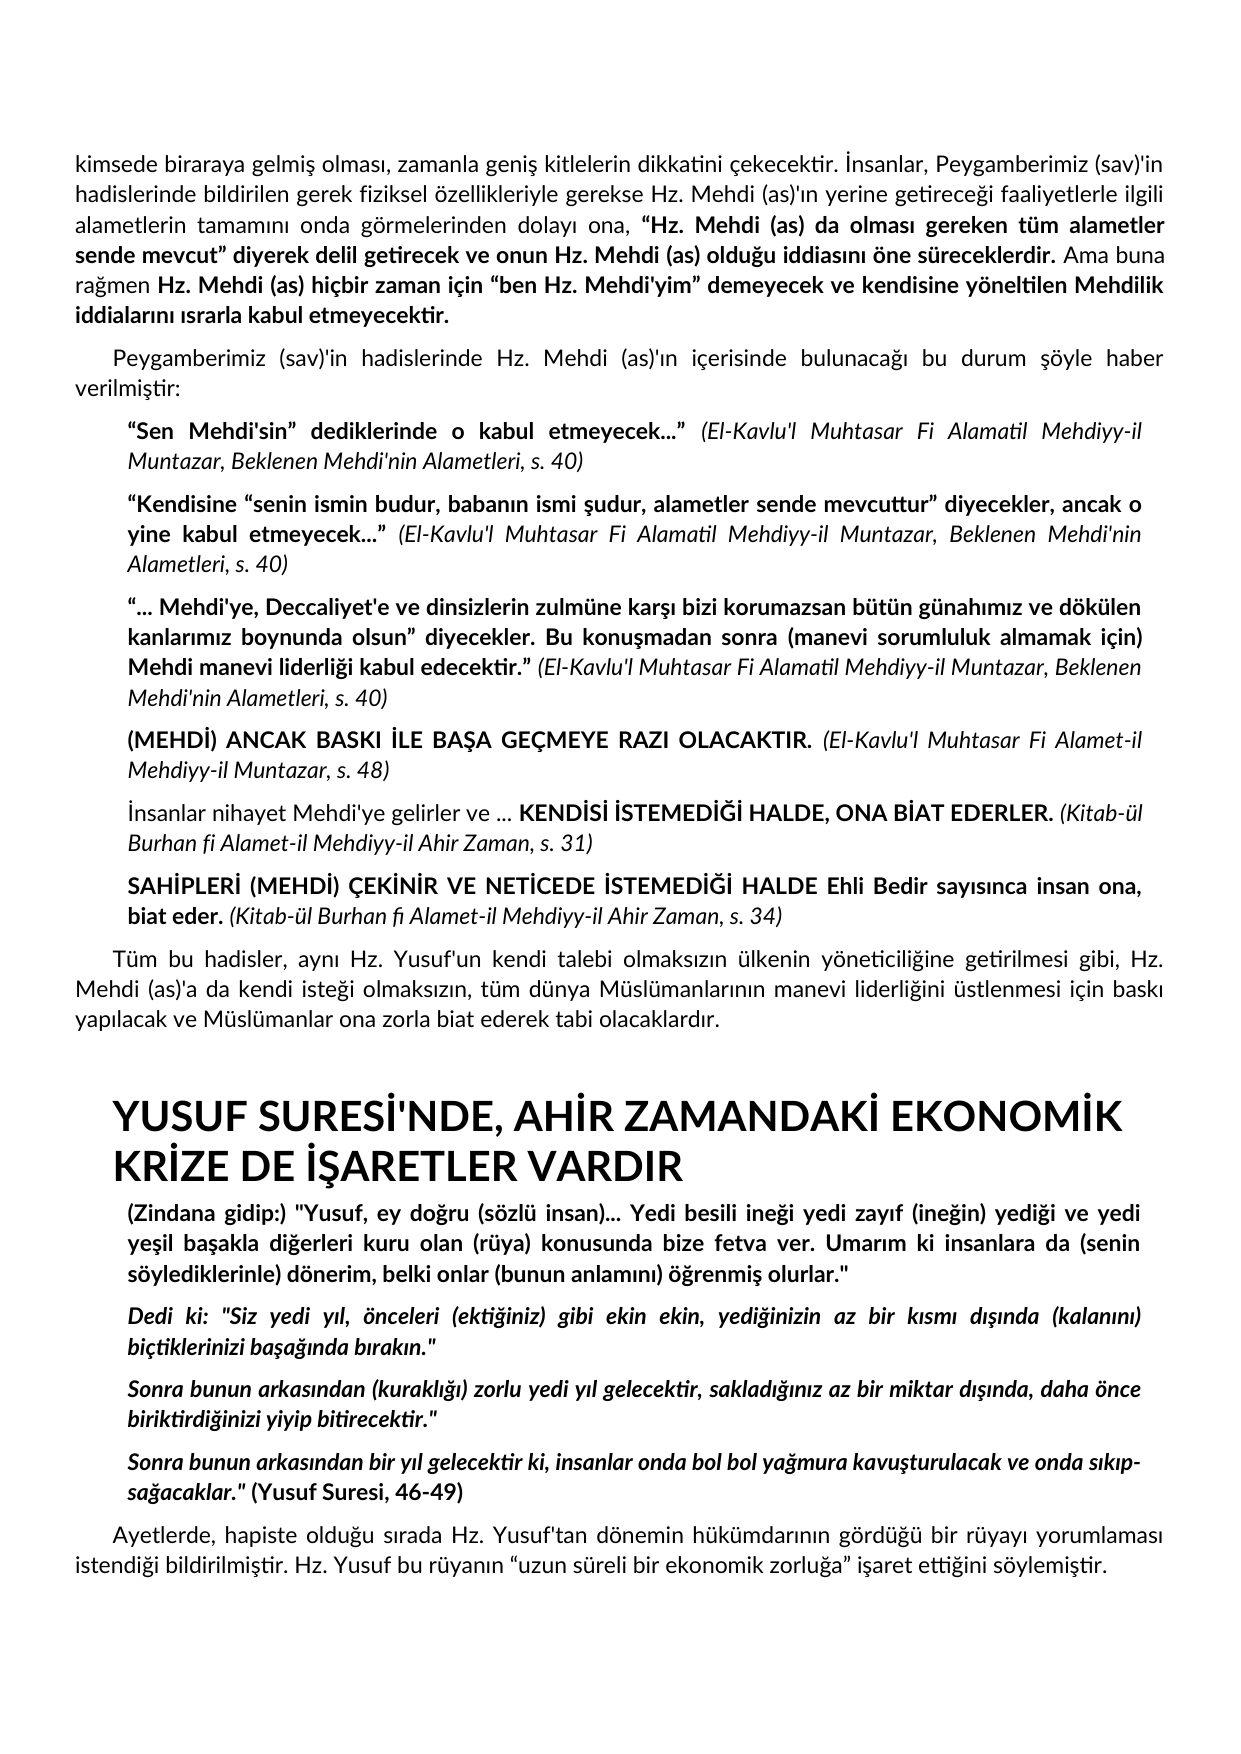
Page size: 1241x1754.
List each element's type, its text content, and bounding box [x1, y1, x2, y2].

text SAHİPLERİ (MEHDİ) ÇEKİNİR VE NETİCEDE İSTEMEDİĞİ HALDE Ehli Bedir sayısınca insan ona, biat eder. (Kitab-ül Burhan fi Alamet-il Mehdiyy-il Ahir Zaman, s. 34) [127, 872, 1143, 929]
text kimsede biraraya gelmiş olması, zamanla geniş kitlelerin dikkatini çekecektir. İnsanlar, Peygamberimiz (sav)'in hadislerinde bildirilen gerek fiziksel özellikleriyle gerekse Hz. Mehdi (as)'ın yerine getireceği faaliyetlerle ilgili alametlerin tamamını onda görmelerinden dolayı ona, “Hz. Mehdi (as) da olması gereken tüm alametler sende mevcut” diyerek delil getirecek ve onun Hz. Mehdi (as) olduğu iddiasını öne süreceklerdir. Ama buna rağmen Hz. Mehdi (as) hiçbir zaman için “ben Hz. Mehdi'yim” demeyecek ve kendisine yöneltilen Mehdilik iddialarını ısrarla kabul etmeyecektir. [75, 150, 1165, 328]
text Peygamberimiz (sav)'in hadislerinde Hz. Mehdi (as)'ın içerisinde bulunacağı bu durum şöyle haber verilmiştir: [75, 344, 1165, 401]
text “... Mehdi'ye, Deccaliyet'e ve dinsizlerin zulmüne karşı bizi korumazsan bütün günahımız ve dökülen kanlarımız boynunda olsun” diyecekler. Bu konuşmadan sonra (manevi sorumluluk almamak için) Mehdi manevi liderliği kabul edecektir.” (El-Kavlu'l Muhtasar Fi Alamatil Mehdiyy-il Muntazar, Beklenen Mehdi'nin Alametleri, s. 40) [127, 593, 1143, 711]
text Dedi ki: "Siz yedi yıl, önceleri (ektiğiniz) gibi ekin ekin, yediğinizin az bir kısmı dışında (kalanını) biçtiklerinizi başağında bırakın." [127, 1302, 1143, 1360]
text Ayetlerde, hapiste olduğu sırada Hz. Yusuf'tan dönemin hükümdarının gördüğü bir rüyayı yorumlaması istendiği bildirilmiştir. Hz. Yusuf bu rüyanın “uzun süreli bir ekonomik zorluğa” işaret ettiğini söylemiştir. [75, 1521, 1165, 1578]
text “Sen Mehdi'sin” dediklerinde o kabul etmeyecek...” (El-Kavlu'l Muhtasar Fi Alamatil Mehdiyy-il Muntazar, Beklenen Mehdi'nin Alametleri, s. 40) [127, 417, 1143, 474]
text İnsanlar nihayet Mehdi'ye gelirler ve ... KENDİSİ İSTEMEDİĞİ HALDE, ONA BİAT EDERLER. (Kitab-ül Burhan fi Alamet-il Mehdiyy-il Ahir Zaman, s. 31) [127, 799, 1143, 857]
text Tüm bu hadisler, aynı Hz. Yusuf'un kendi talebi olmaksızın ülkenin yöneticiliğine getirilmesi gibi, Hz. Mehdi (as)'a da kendi isteği olmaksızın, tüm dünya Müslümanlarının manevi liderliğini üstlenmesi için baskı yapılacak ve Müslümanlar ona zorla biat ederek tabi olacaklardır. [75, 945, 1165, 1033]
text (Zindana gidip:) "Yusuf, ey doğru (sözlü insan)... Yedi besili ineği yedi zayıf (ineğin) yediği ve yedi yeşil başakla diğerleri kuru olan (rüya) konusunda bize fetva ver. Umarım ki insanlara da (senin söylediklerinle) dönerim, belki onlar (bunun anlamını) öğrenmiş olurlar." [127, 1199, 1143, 1287]
text Sonra bunun arkasından (kuraklığı) zorlu yedi yıl gelecektir, sakladığınız az bir miktar dışında, daha önce biriktirdiğinizi yiyip bitirecektir." [127, 1375, 1143, 1433]
text Sonra bunun arkasından bir yıl gelecektir ki, insanlar onda bol bol yağmura kavuşturulacak ve onda sıkıp-sağacaklar." (Yusuf Suresi, 46-49) [127, 1448, 1143, 1506]
text “Kendisine “senin ismin budur, babanın ismi şudur, alametler sende mevcuttur” diyecekler, ancak o yine kabul etmeyecek...” (El-Kavlu'l Muhtasar Fi Alamatil Mehdiyy-il Muntazar, Beklenen Mehdi'nin Alametleri, s. 40) [127, 489, 1143, 577]
text (MEHDİ) ANCAK BASKI İLE BAŞA GEÇMEYE RAZI OLACAKTIR. (El-Kavlu'l Muhtasar Fi Alamet-il Mehdiyy-il Muntazar, s. 48) [127, 726, 1143, 784]
subtitle YUSUF SURESİ'NDE, AHİR ZAMANDAKİ EKONOMİK KRİZE DE İŞARETLER VARDIR [112, 1091, 1165, 1191]
